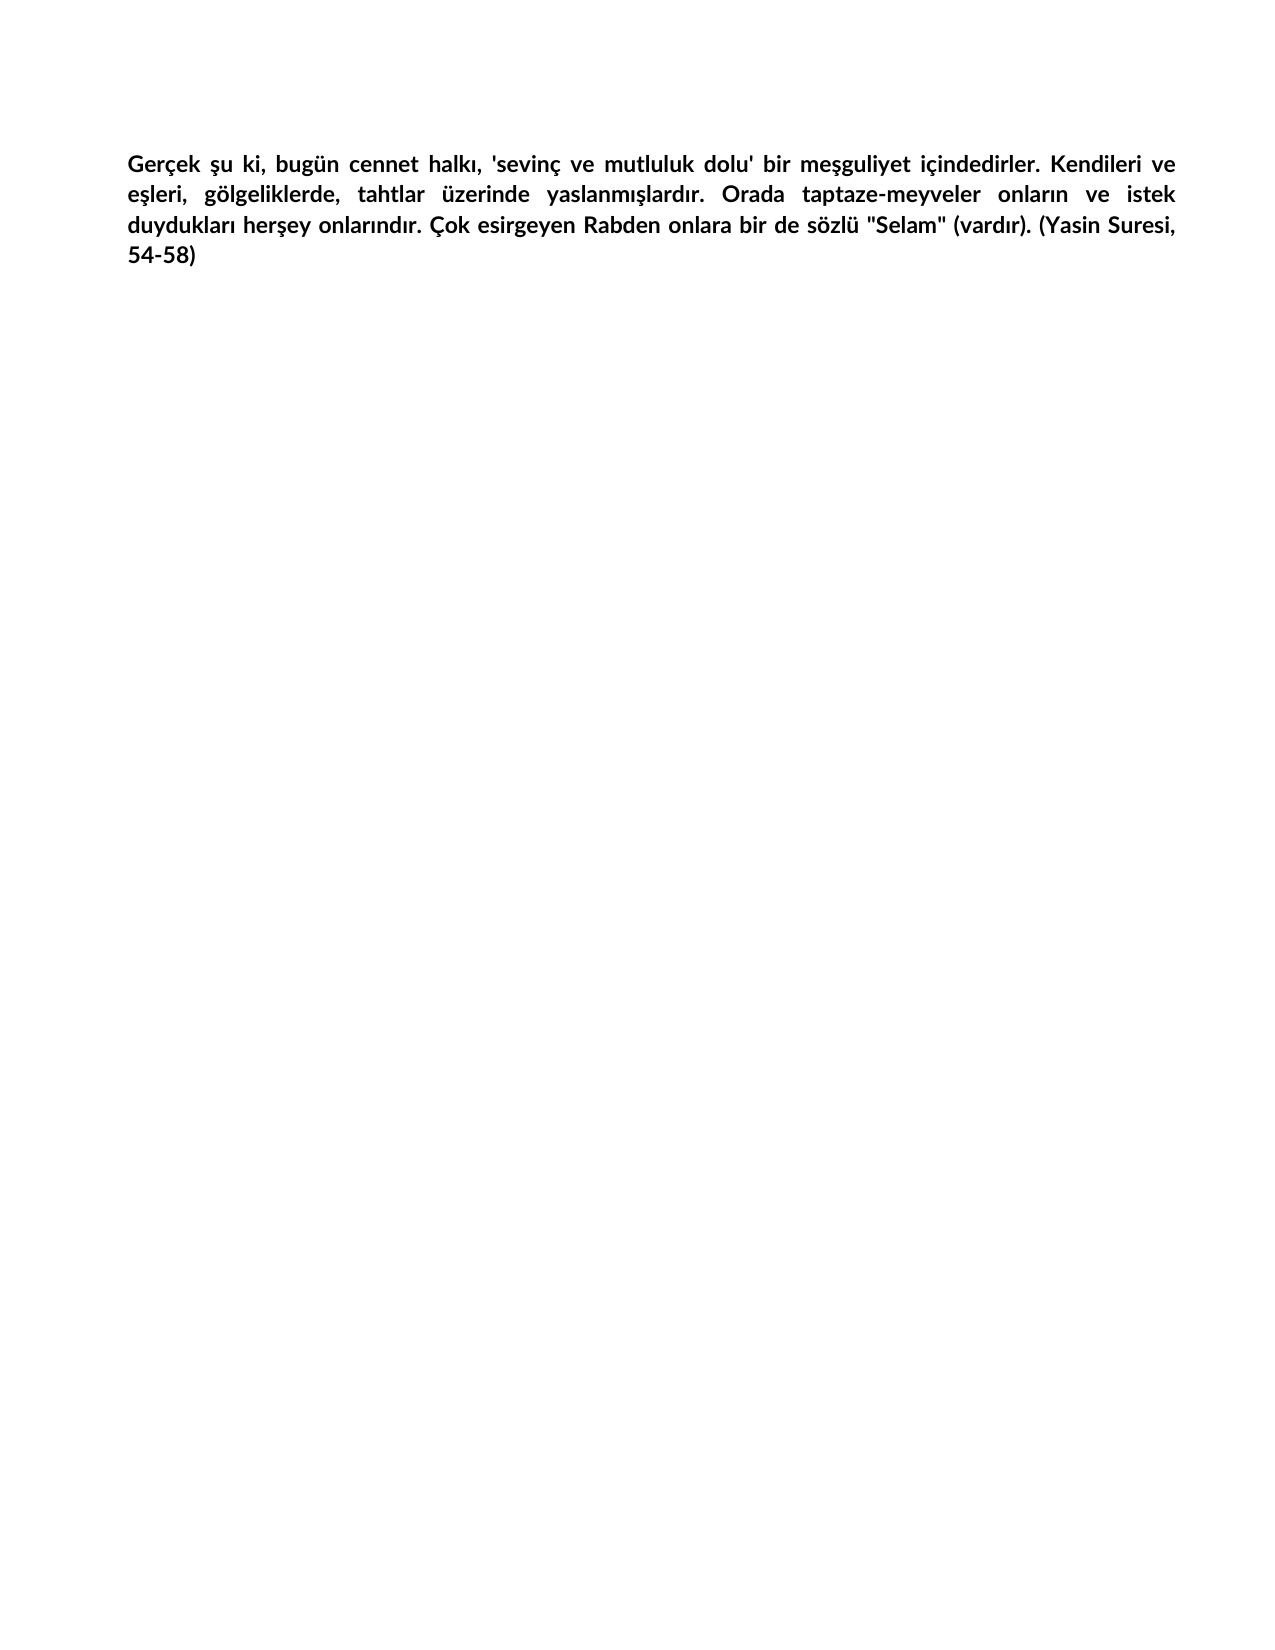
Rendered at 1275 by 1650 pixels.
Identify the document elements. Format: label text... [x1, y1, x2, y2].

text Gerçek şu ki, bugün cennet halkı, 'sevinç ve mutluluk dolu' bir meşguliyet içindedirler. Kendileri ve eşleri, gölgeliklerde, tahtlar üzerinde yaslanmışlardır. Orada taptaze-meyveler onların ve istek duydukları herşey onlarındır. Çok esirgeyen Rabden onlara bir de sözlü "Selam" (vardır). (Yasin Suresi, 54-58) [127, 150, 1177, 268]
